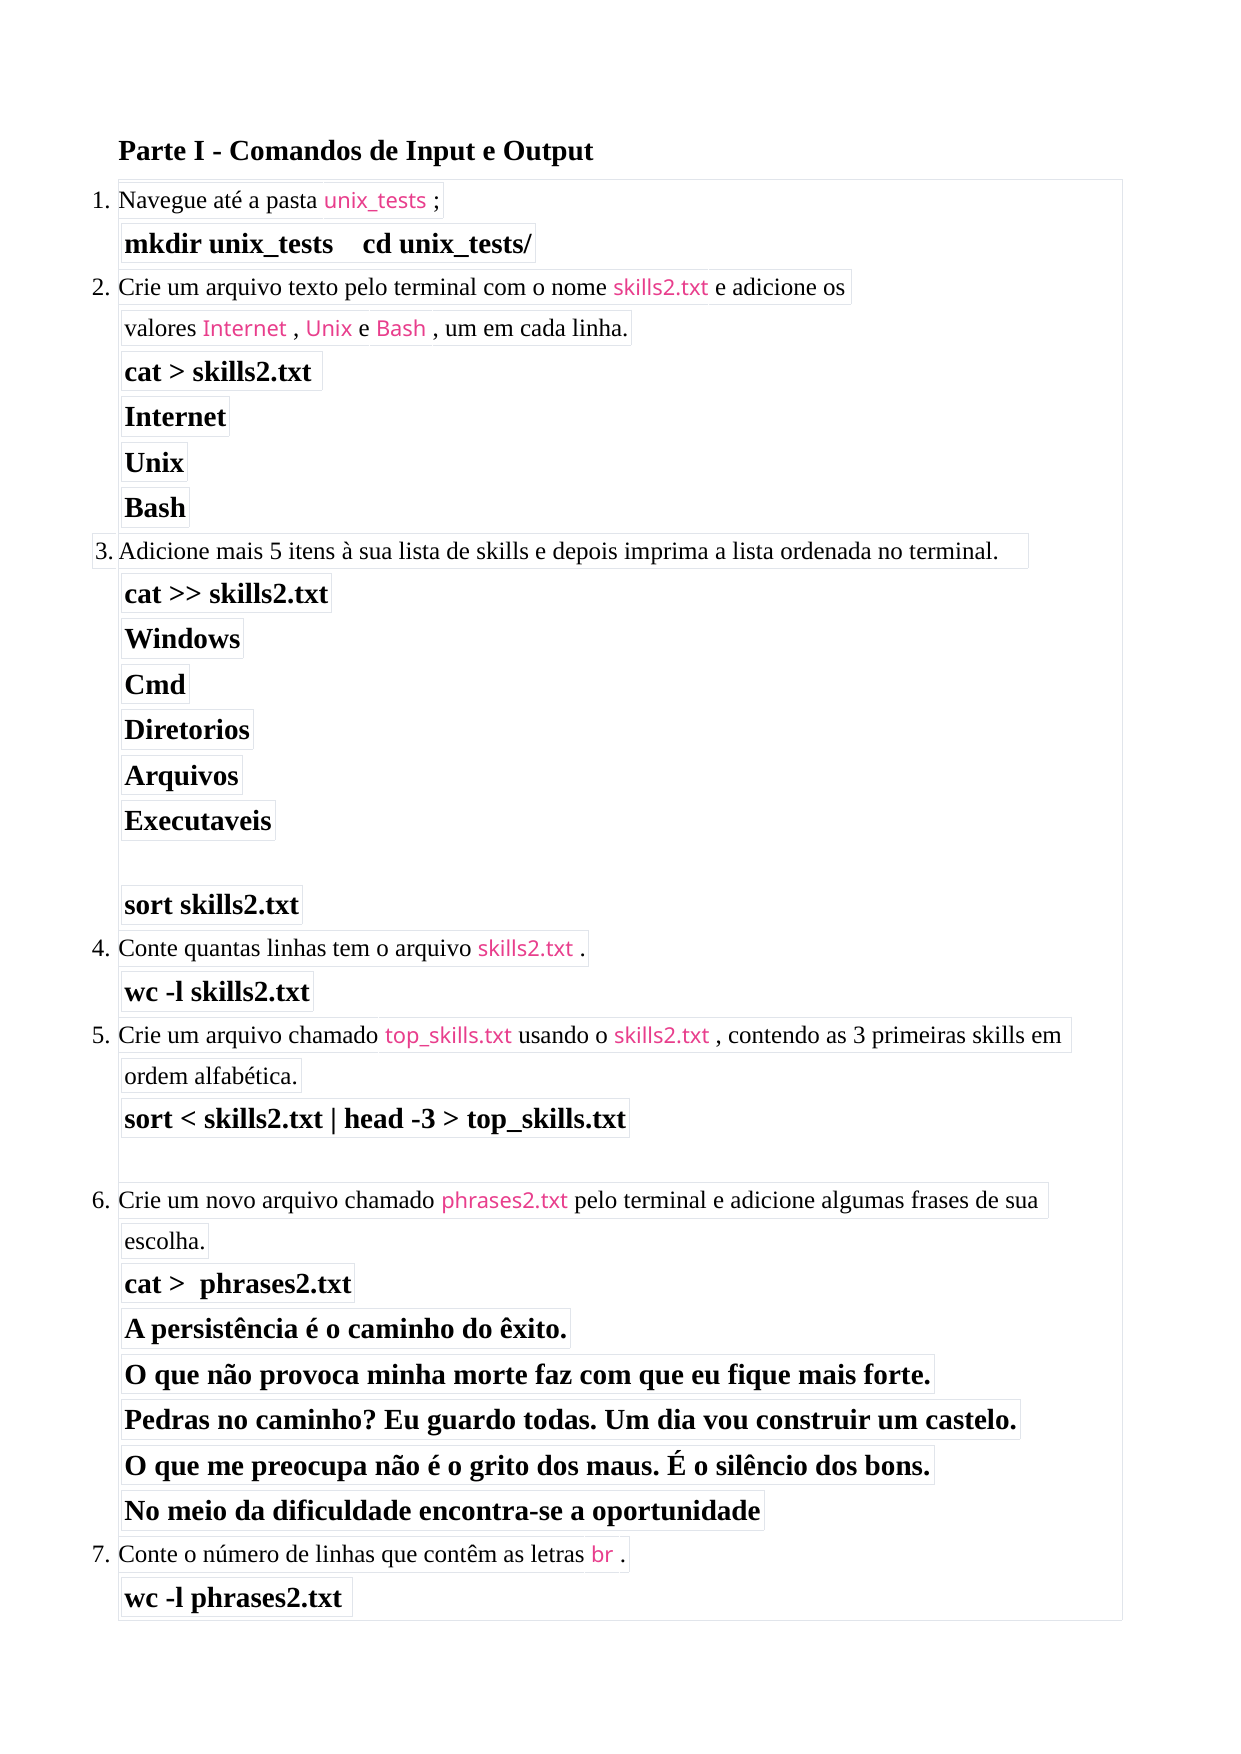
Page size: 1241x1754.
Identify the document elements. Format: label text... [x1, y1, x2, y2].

list Internet [119, 393, 1122, 436]
list Diretorios [119, 706, 1122, 749]
list cat >> skills2.txt [119, 570, 1122, 612]
list O que não provoca minha morte faz com que eu fique mais forte. [119, 1351, 1122, 1393]
list Adicione mais 5 itens à sua lista de skills e depois imprima a lista ordenada no terminal. 🤓 [119, 530, 1122, 568]
list Windows [119, 615, 1122, 658]
list Crie um arquivo texto pelo terminal com o nome skills2.txt e adicione os valores Internet , Unix e Bash , um em cada linha. [119, 265, 1122, 345]
list Pedras no caminho? Eu guardo todas. Um dia vou construir um castelo. [119, 1396, 1122, 1439]
list Crie um novo arquivo chamado phrases2.txt pelo terminal e adicione algumas frases de sua escolha. [119, 1179, 1122, 1258]
list No meio da dificuldade encontra-se a oportunidade [119, 1487, 1122, 1530]
list wc -l skills2.txt [119, 968, 1122, 1011]
list O que me preocupa não é o grito dos maus. É o silêncio dos bons. [119, 1442, 1122, 1484]
list Navegue até a pasta unix_tests ; [119, 180, 1122, 218]
list mkdir unix_tests cd unix_tests/ [119, 220, 1122, 262]
list Conte quantas linhas tem o arquivo skills2.txt . [119, 927, 1122, 966]
list Executaveis [119, 797, 1122, 840]
list Cmd [119, 661, 1122, 703]
list Bash [119, 484, 1122, 527]
list wc -l phrases2.txt [119, 1574, 1122, 1620]
list cat > phrases2.txt [119, 1260, 1122, 1302]
list Unix [119, 439, 1122, 481]
list A persistência é o caminho do êxito. [119, 1305, 1122, 1348]
subtitle Parte I - Comandos de Input e Output [118, 133, 1122, 166]
list Conte o número de linhas que contêm as letras br . [119, 1533, 1122, 1572]
list sort < skills2.txt | head -3 > top_skills.txt [119, 1095, 1122, 1137]
list cat > skills2.txt [119, 348, 1122, 390]
list Crie um arquivo chamado top_skills.txt usando o skills2.txt , contendo as 3 primeiras skills em ordem alfabética. [119, 1014, 1122, 1092]
list Arquivos [119, 752, 1122, 794]
text sort skills2.txt [119, 881, 1122, 924]
